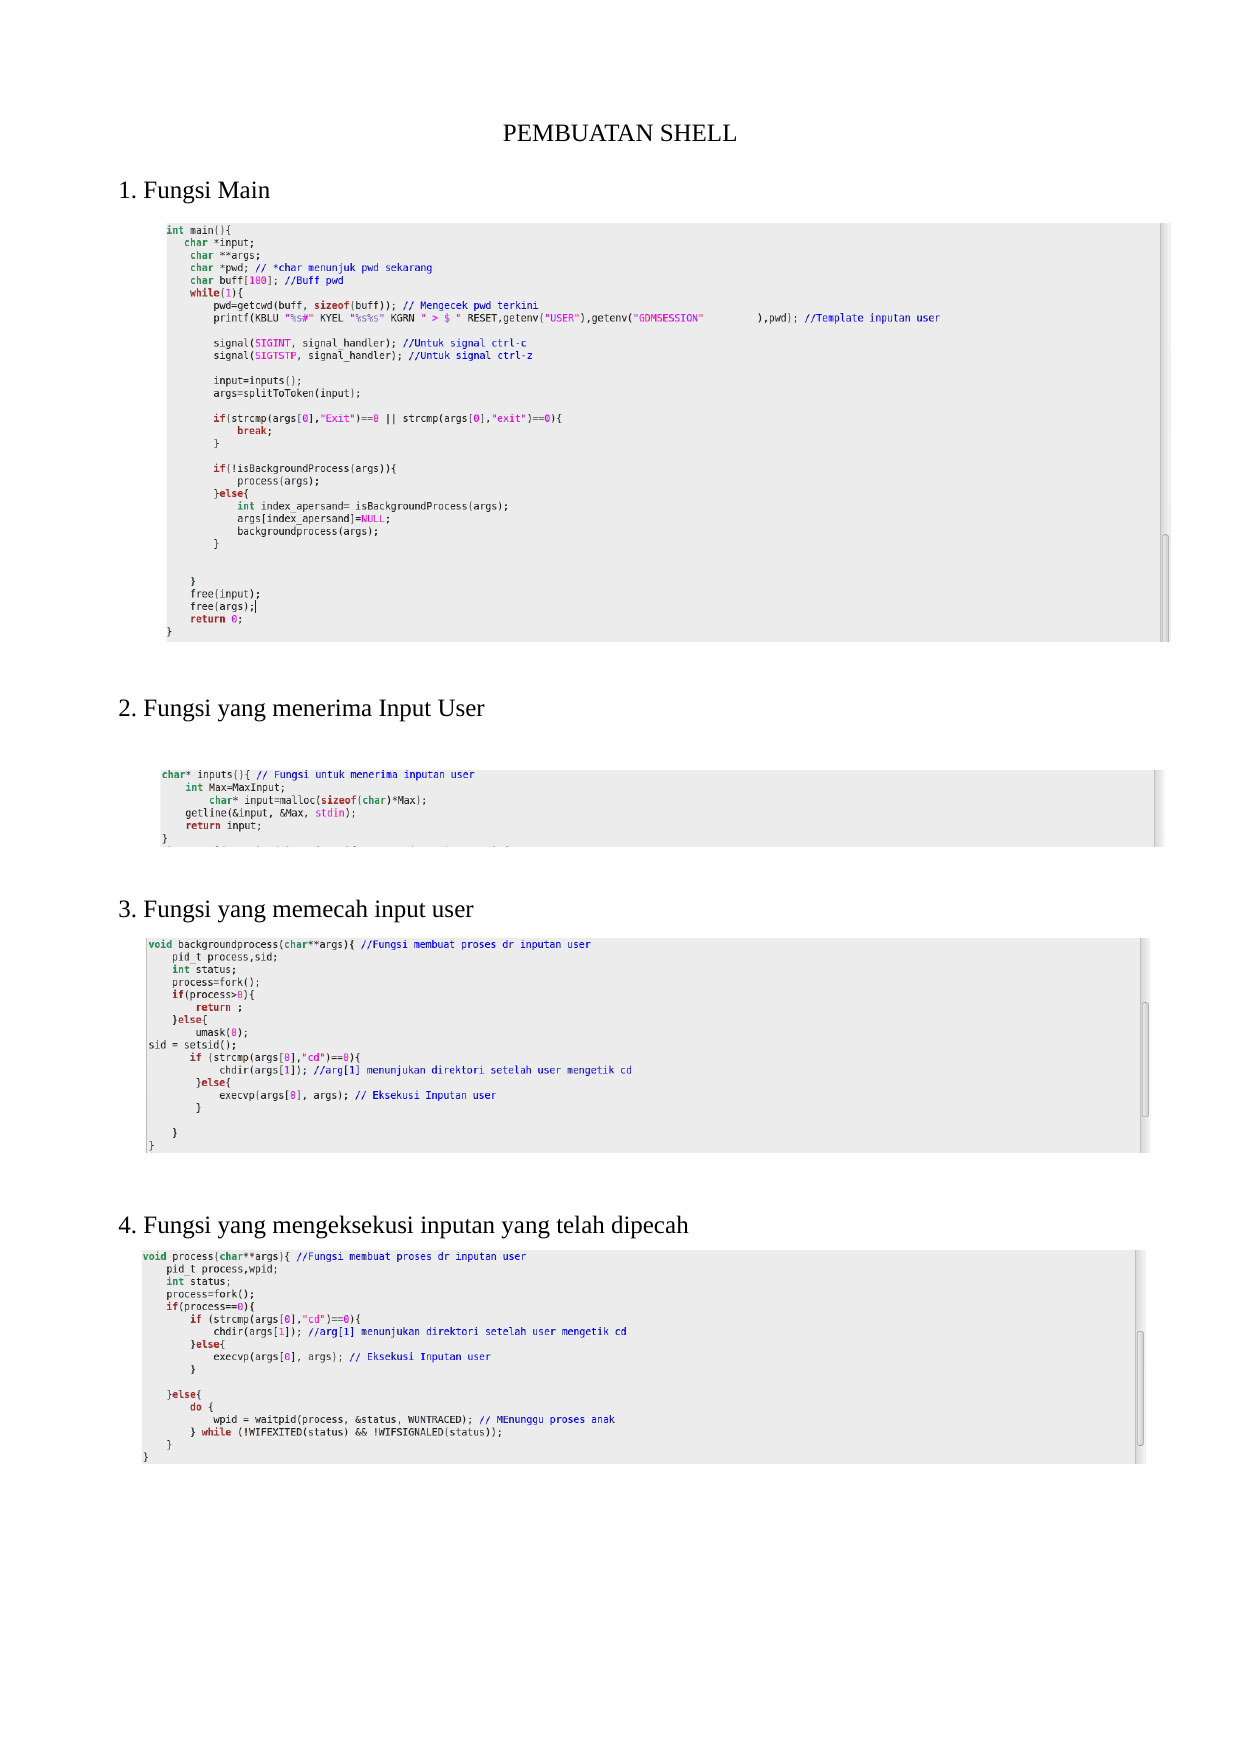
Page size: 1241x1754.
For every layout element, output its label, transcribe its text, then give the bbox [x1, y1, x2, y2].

text 4. Fungsi yang mengeksekusi inputan yang telah dipecah [118, 1211, 1122, 1239]
text 2. Fungsi yang menerima Input User [118, 693, 1122, 722]
picture [141, 1250, 1146, 1464]
picture [166, 223, 1171, 642]
picture [160, 770, 1165, 847]
text 3. Fungsi yang memecah input user [118, 894, 1122, 923]
text 1. Fungsi Main [118, 176, 1122, 204]
text PEMBUATAN SHELL [118, 118, 1122, 147]
picture [146, 938, 1151, 1153]
